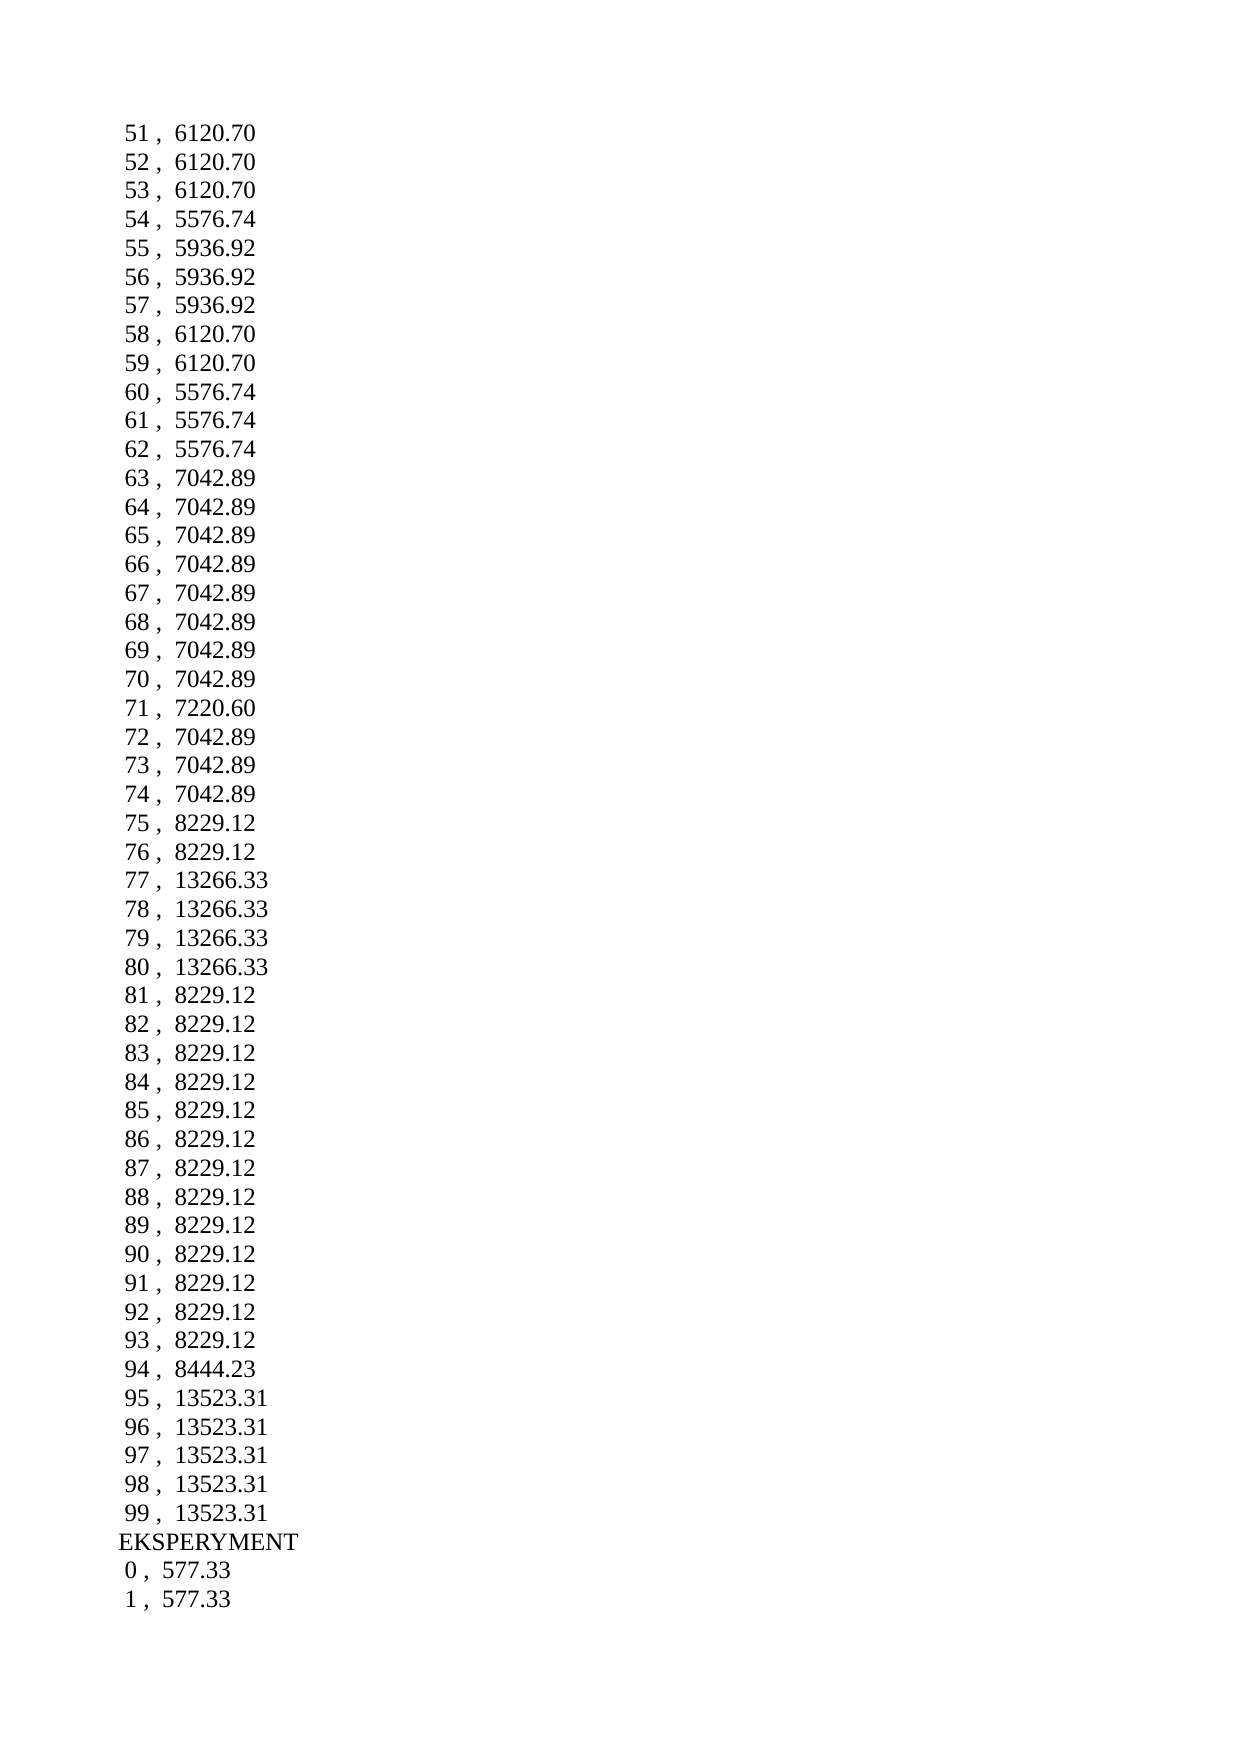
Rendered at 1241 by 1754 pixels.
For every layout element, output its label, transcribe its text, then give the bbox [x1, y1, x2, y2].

text 68 , 7042.89 [118, 607, 1122, 636]
text 73 , 7042.89 [118, 751, 1122, 779]
text 67 , 7042.89 [118, 578, 1122, 607]
text 91 , 8229.12 [118, 1268, 1122, 1297]
text 84 , 8229.12 [118, 1067, 1122, 1096]
text 98 , 13523.31 [118, 1469, 1122, 1498]
text 55 , 5936.92 [118, 233, 1122, 262]
text 72 , 7042.89 [118, 722, 1122, 751]
text 64 , 7042.89 [118, 492, 1122, 521]
text 57 , 5936.92 [118, 291, 1122, 319]
text 1 , 577.33 [118, 1584, 1122, 1613]
text 78 , 13266.33 [118, 894, 1122, 923]
text 83 , 8229.12 [118, 1038, 1122, 1067]
text 71 , 7220.60 [118, 693, 1122, 722]
text 63 , 7042.89 [118, 463, 1122, 492]
text 85 , 8229.12 [118, 1096, 1122, 1124]
text 74 , 7042.89 [118, 779, 1122, 808]
text 51 , 6120.70 [118, 118, 1122, 147]
text 86 , 8229.12 [118, 1124, 1122, 1153]
text 52 , 6120.70 [118, 147, 1122, 176]
text 96 , 13523.31 [118, 1412, 1122, 1441]
text 99 , 13523.31 [118, 1498, 1122, 1527]
text EKSPERYMENT [118, 1527, 1122, 1556]
text 60 , 5576.74 [118, 377, 1122, 406]
text 82 , 8229.12 [118, 1009, 1122, 1038]
text 92 , 8229.12 [118, 1297, 1122, 1326]
text 90 , 8229.12 [118, 1239, 1122, 1268]
text 70 , 7042.89 [118, 664, 1122, 693]
text 93 , 8229.12 [118, 1326, 1122, 1354]
text 95 , 13523.31 [118, 1383, 1122, 1412]
text 97 , 13523.31 [118, 1441, 1122, 1469]
text 56 , 5936.92 [118, 262, 1122, 291]
text 53 , 6120.70 [118, 176, 1122, 204]
text 80 , 13266.33 [118, 952, 1122, 981]
text 59 , 6120.70 [118, 348, 1122, 377]
text 61 , 5576.74 [118, 406, 1122, 434]
text 75 , 8229.12 [118, 808, 1122, 837]
text 62 , 5576.74 [118, 434, 1122, 463]
text 81 , 8229.12 [118, 981, 1122, 1009]
text 79 , 13266.33 [118, 923, 1122, 952]
text 0 , 577.33 [118, 1556, 1122, 1584]
text 77 , 13266.33 [118, 866, 1122, 894]
text 88 , 8229.12 [118, 1182, 1122, 1211]
text 87 , 8229.12 [118, 1153, 1122, 1182]
text 58 , 6120.70 [118, 319, 1122, 348]
text 69 , 7042.89 [118, 636, 1122, 664]
text 89 , 8229.12 [118, 1211, 1122, 1239]
text 66 , 7042.89 [118, 549, 1122, 578]
text 76 , 8229.12 [118, 837, 1122, 866]
text 94 , 8444.23 [118, 1354, 1122, 1383]
text 65 , 7042.89 [118, 521, 1122, 549]
text 54 , 5576.74 [118, 204, 1122, 233]
